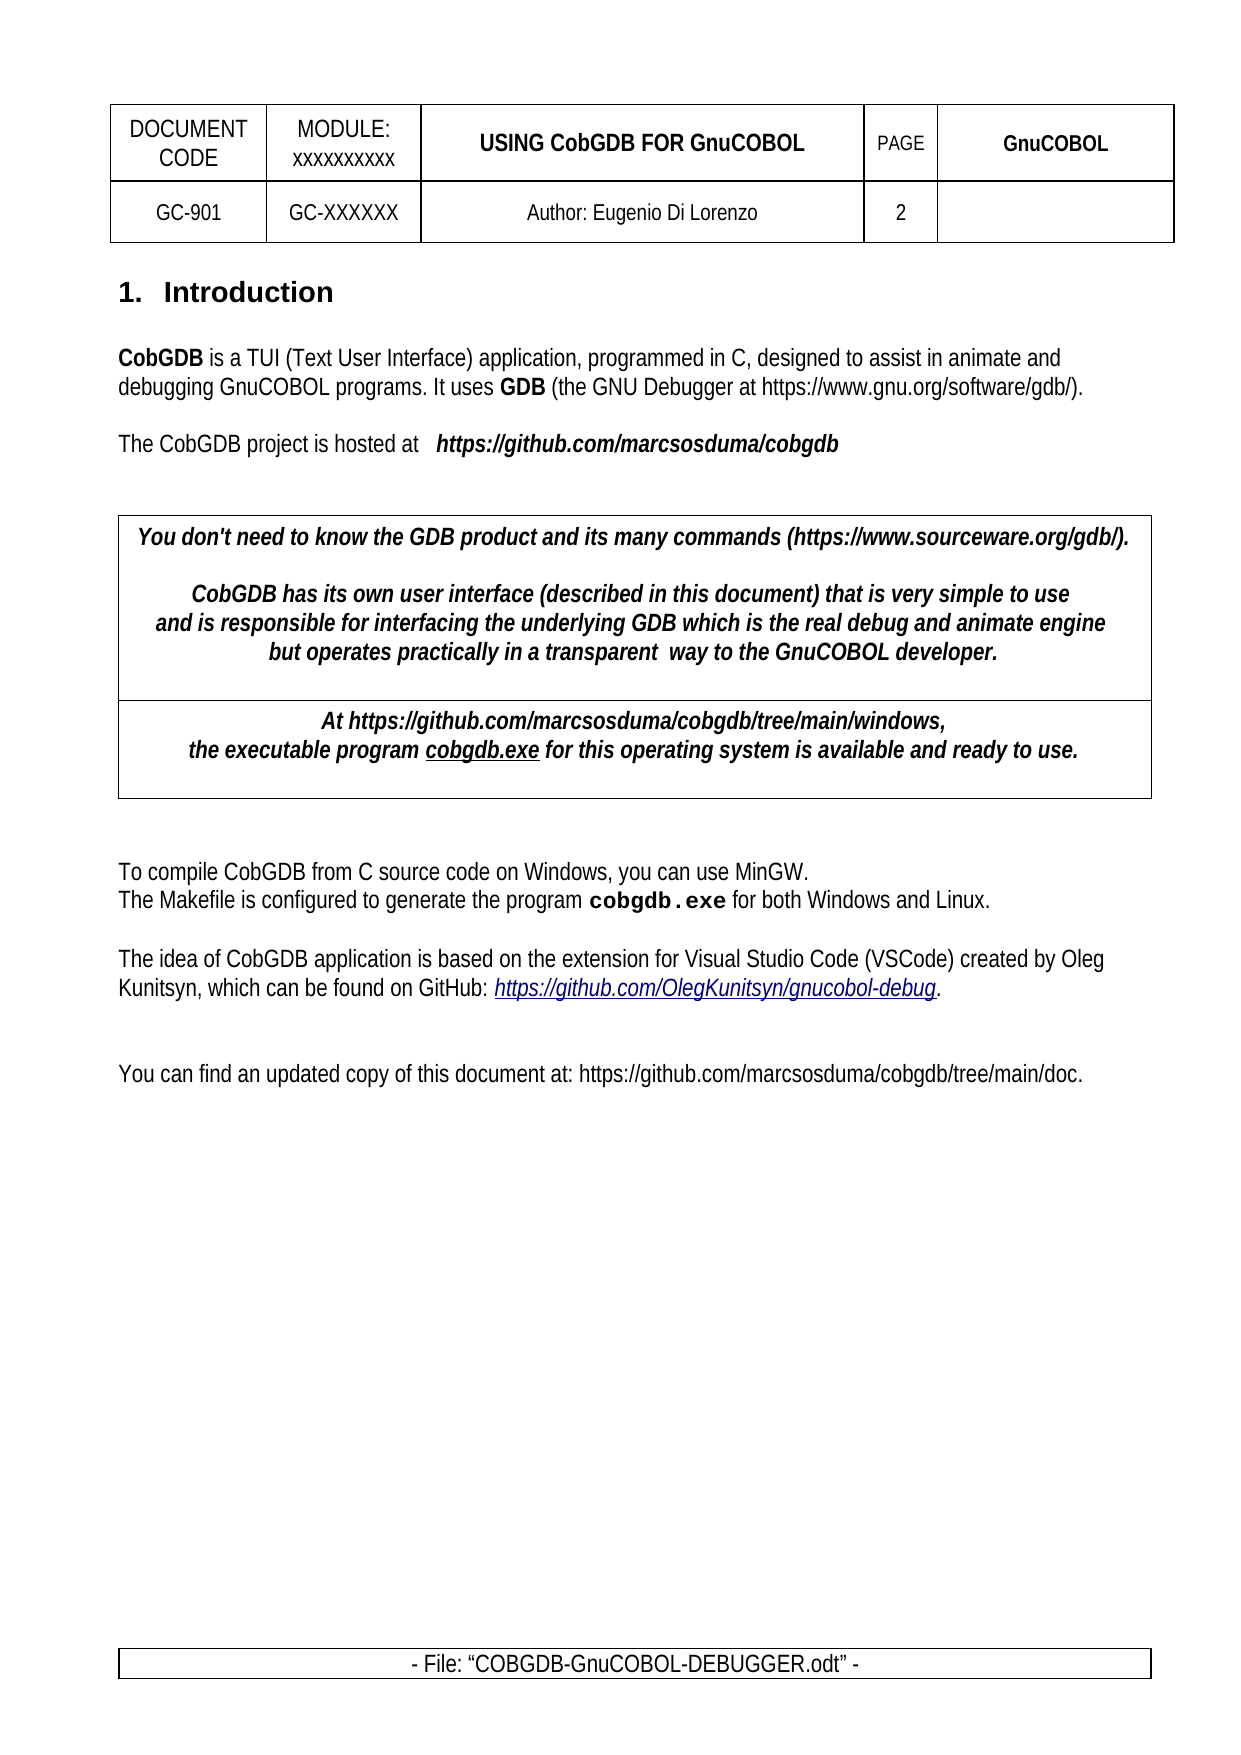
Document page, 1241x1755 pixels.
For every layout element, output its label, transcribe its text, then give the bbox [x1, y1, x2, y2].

text The Makefile is configured to generate the program cobgdb.exe for both Windows and Linux. [118, 885, 1152, 916]
text The CobGDB project is hosted at https://github.com/marcsosduma/cobgdb [118, 429, 1152, 458]
text CobGDB is a TUI (Text User Interface) application, programmed in C, designed to assist in animate and debugging GnuCOBOL programs. It uses GDB (the GNU Debugger at https://www.gnu.org/software/gdb/). [118, 343, 1152, 401]
subtitle Introduction [118, 275, 1152, 308]
text You can find an updated copy of this document at: https://github.com/marcsosduma/cobgdb/tree/main/doc. [118, 1059, 1152, 1087]
table_header You don't need to know the GDB product and its many commands (https://www.sourceware.org/gdb/). CobGDB has its own user interface (described in this document) that is very simple to use and is responsible for interfacing the underlying GDB which is the real debug and animate engine but operates practically in a transparent way to the GnuCOBOL developer. [119, 516, 1151, 699]
text To compile CobGDB from C source code on Windows, you can use MinGW. [118, 857, 1152, 885]
table_cell At https://github.com/marcsosduma/cobgdb/tree/main/windows, the executable program cobgdb.exe for this operating system is available and ready to use. [119, 701, 1151, 798]
text The idea of CobGDB application is based on the extension for Visual Studio Code (VSCode) created by Oleg Kunitsyn, which can be found on GitHub: https://github.com/OlegKunitsyn/gnucobol-debug. [118, 944, 1152, 1002]
